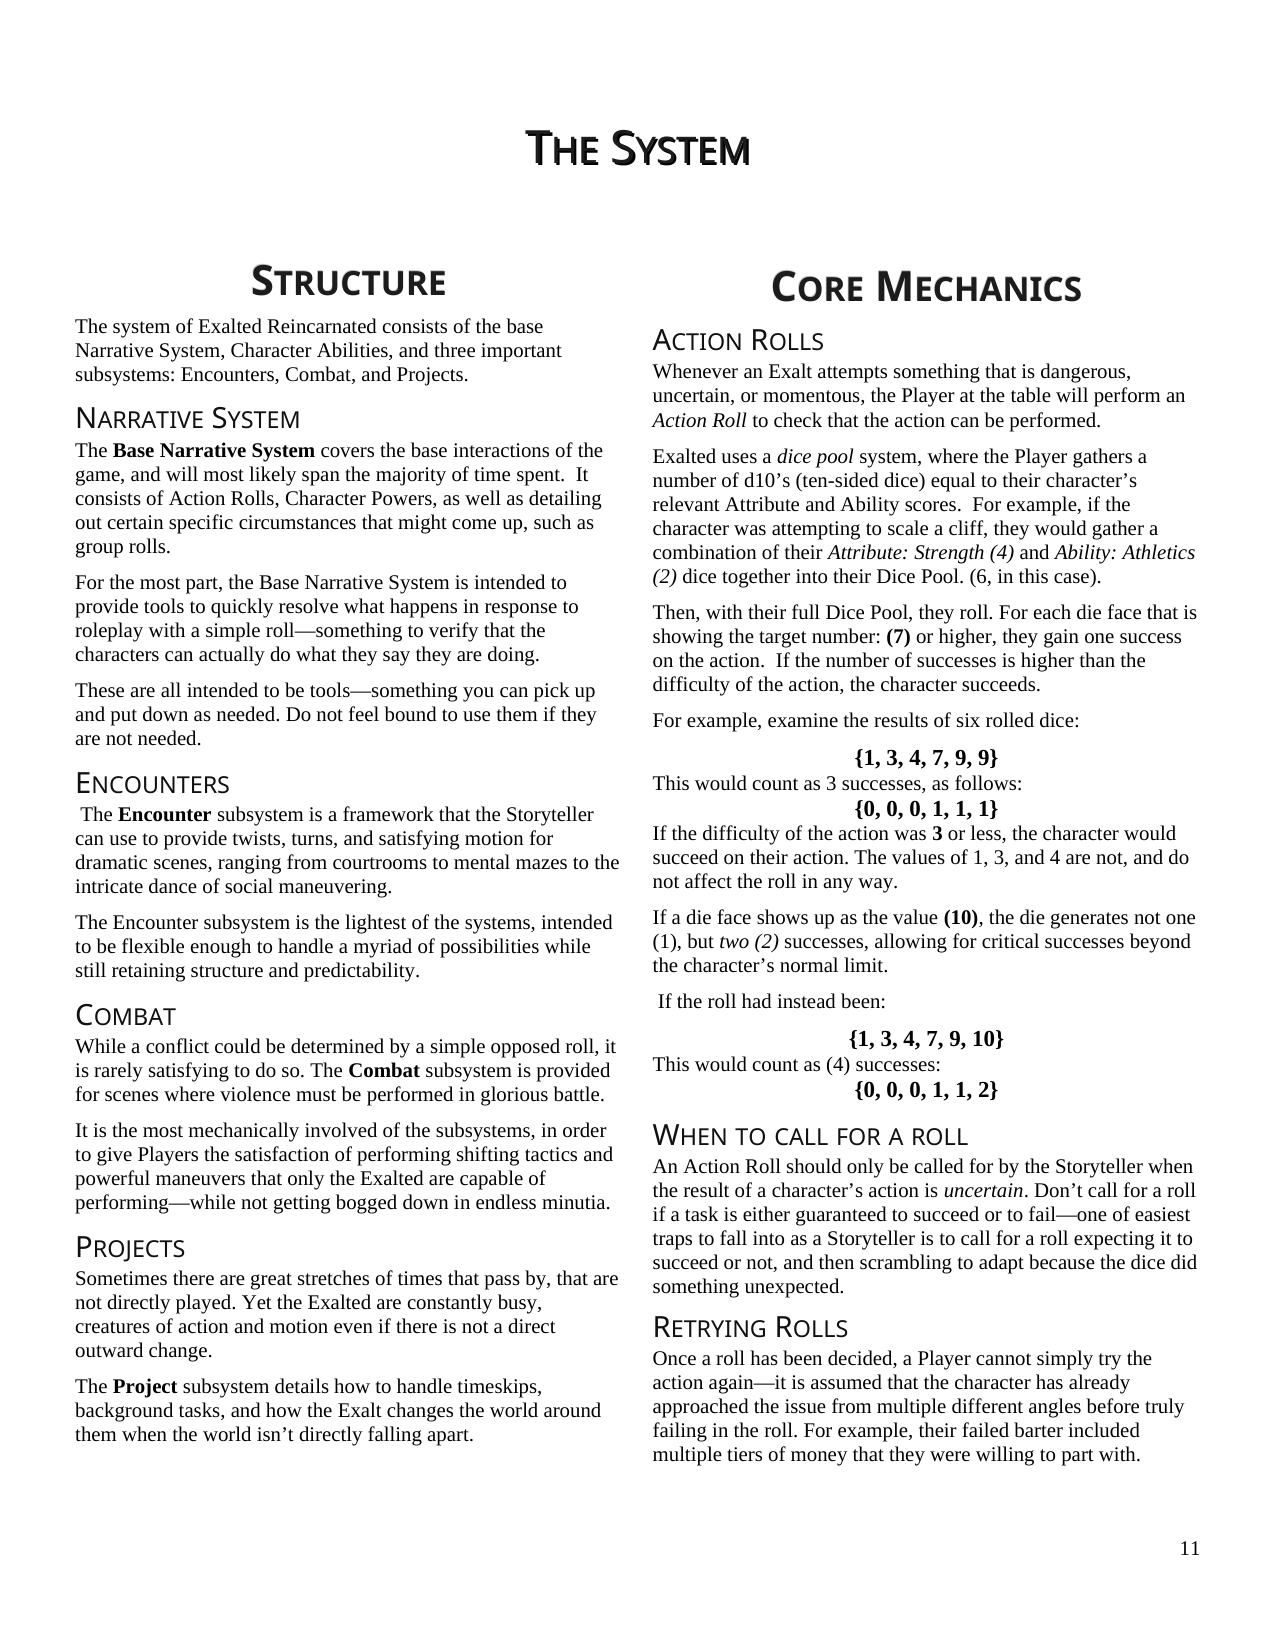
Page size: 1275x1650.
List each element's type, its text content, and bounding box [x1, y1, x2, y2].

subtitle Encounters [75, 762, 622, 802]
text For example, examine the results of six rolled dice: [652, 708, 1200, 732]
subtitle Combat [75, 994, 622, 1034]
subtitle Narrative System [75, 398, 622, 437]
text The Encounter subsystem is the lightest of the systems, intended to be flexible enough to handle a myriad of possibilities while still retaining structure and predictability. [75, 910, 622, 982]
text This would count as (4) successes: [652, 1052, 1200, 1076]
subtitle Projects [75, 1226, 622, 1266]
text If the difficulty of the action was 3 or less, the character would succeed on their action. The values of 1, 3, and 4 are not, and do not affect the roll in any way. [652, 821, 1200, 893]
text If a die face shows up as the value (10), the die generates not one (1), but two (2) successes, allowing for critical successes beyond the character’s normal limit. [652, 905, 1200, 977]
text Whenever an Exalt attempts something that is dangerous, uncertain, or momentous, the Player at the table will perform an Action Roll to check that the action can be performed. [652, 359, 1200, 432]
subtitle Core Mechanics [652, 257, 1200, 314]
text While a conflict could be determined by a simple opposed roll, it is rarely satisfying to do so. The Combat subsystem is provided for scenes where violence must be performed in glorious battle. [75, 1034, 622, 1106]
subtitle Retrying Rolls [652, 1306, 1200, 1346]
text {0, 0, 0, 1, 1, 2} [652, 1076, 1200, 1102]
subtitle When to call for a roll [652, 1114, 1200, 1154]
text Sometimes there are great stretches of times that pass by, that are not directly played. Yet the Exalted are constantly busy, creatures of action and motion even if there is not a direct outward change. [75, 1266, 622, 1362]
text These are all intended to be tools—something you can pick up and put down as needed. Do not feel bound to use them if they are not needed. [75, 678, 622, 750]
text The Project subsystem details how to handle timeskips, background tasks, and how the Exalt changes the world around them when the world isn’t directly falling apart. [75, 1374, 622, 1446]
text This would count as 3 successes, as follows: [652, 771, 1200, 794]
subtitle Structure [75, 251, 622, 308]
text {1, 3, 4, 7, 9, 9} [652, 744, 1200, 771]
text {0, 0, 0, 1, 1, 1} [652, 794, 1200, 821]
text The Base Narrative System covers the base interactions of the game, and will most likely span the majority of time spent. It consists of Action Rolls, Character Powers, as well as detailing out certain specific circumstances that might come up, such as group rolls. [75, 437, 622, 558]
text Once a roll has been decided, a Player cannot simply try the action again—it is assumed that the character has already approached the issue from multiple different angles before truly failing in the roll. For example, their failed barter included multiple tiers of money that they were willing to part with. [652, 1346, 1200, 1466]
text {1, 3, 4, 7, 9, 10} [652, 1025, 1200, 1052]
subtitle Action Rolls [652, 320, 1200, 359]
text If the roll had instead been: [652, 989, 1200, 1013]
text Exalted uses a dice pool system, where the Player gathers a number of d10’s (ten-sided dice) equal to their character’s relevant Attribute and Ability scores. For example, if the character was attempting to scale a cliff, they would gather a combination of their Attribute: Strength (4) and Ability: Athletics (2) dice together into their Dice Pool. (6, in this case). [652, 443, 1200, 588]
subtitle The System [75, 114, 1200, 176]
text An Action Roll should only be called for by the Storyteller when the result of a character’s action is uncertain. Don’t call for a roll if a task is either guaranteed to succeed or to fail—one of easiest traps to fall into as a Storyteller is to call for a roll expecting it to succeed or not, and then scrambling to adapt because the dice did something unexpected. [652, 1154, 1200, 1298]
text The system of Exalted Reincarnated consists of the base Narrative System, Character Abilities, and three important subsystems: Encounters, Combat, and Projects. [75, 314, 622, 386]
text Then, with their full Dice Pool, they roll. For each die face that is showing the target number: (7) or higher, they gain one success on the action. If the number of successes is higher than the difficulty of the action, the character succeeds. [652, 600, 1200, 696]
text For the most part, the Base Narrative System is intended to provide tools to quickly resolve what happens in response to roleplay with a simple roll—something to verify that the characters can actually do what they say they are doing. [75, 570, 622, 666]
text The Encounter subsystem is a framework that the Storyteller can use to provide twists, turns, and satisfying motion for dramatic scenes, ranging from courtrooms to mental mazes to the intricate dance of social maneuvering. [75, 802, 622, 898]
text It is the most mechanically involved of the subsystems, in order to give Players the satisfaction of performing shifting tactics and powerful maneuvers that only the Exalted are capable of performing—while not getting bogged down in endless minutia. [75, 1118, 622, 1214]
